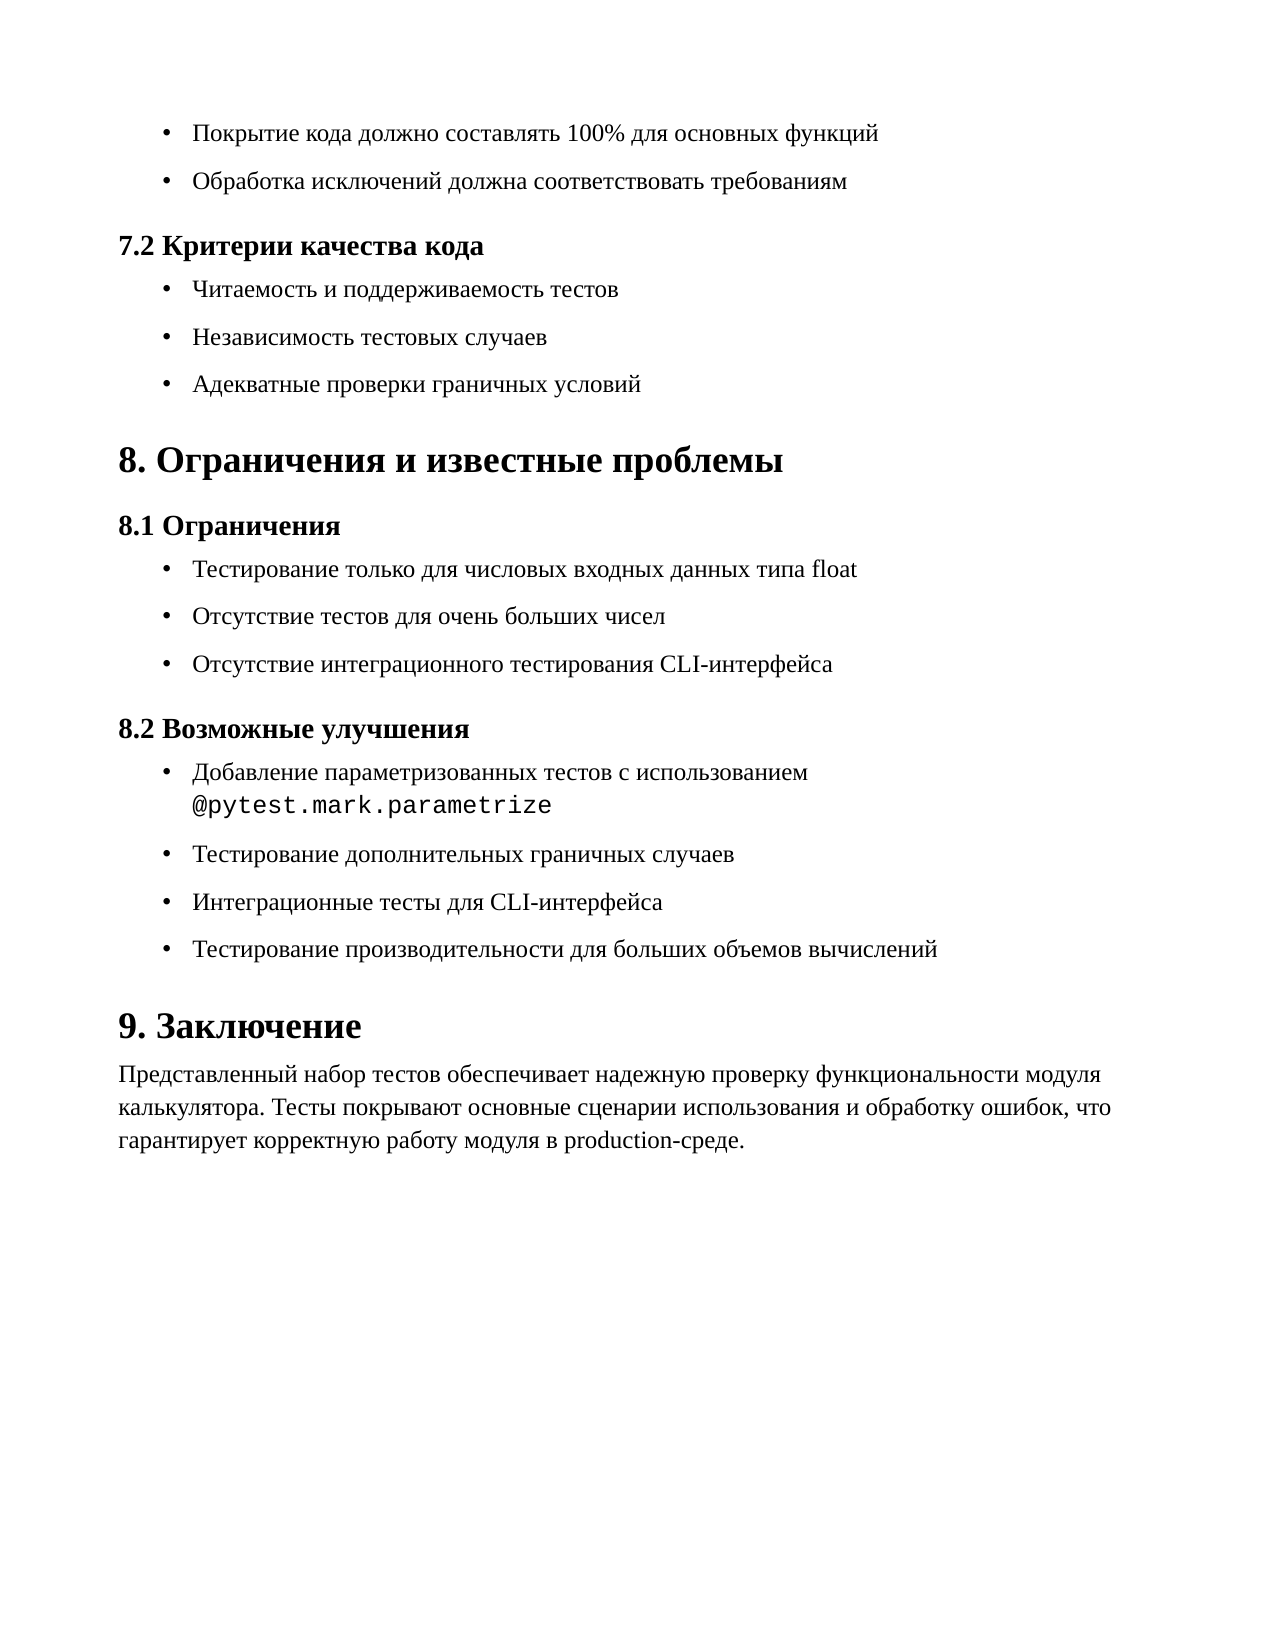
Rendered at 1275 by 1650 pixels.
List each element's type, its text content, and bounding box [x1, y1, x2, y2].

subtitle 9. Заключение [118, 1003, 1157, 1046]
list Покрытие кода должно составлять 100% для основных функций [162, 118, 1157, 147]
list Отсутствие тестов для очень больших чисел [162, 601, 1157, 630]
text Представленный набор тестов обеспечивает надежную проверку функциональности модуля калькулятора. Тесты покрывают основные сценарии использования и обработку ошибок, что гарантирует корректную работу модуля в production-среде. [118, 1059, 1157, 1153]
list Интеграционные тесты для CLI-интерфейса [162, 887, 1157, 916]
subtitle 7.2 Критерии качества кода [118, 228, 1157, 261]
subtitle 8.2 Возможные улучшения [118, 711, 1157, 745]
list Независимость тестовых случаев [162, 322, 1157, 350]
list Добавление параметризованных тестов с использованием @pytest.mark.parametrize [162, 757, 1157, 821]
list Тестирование производительности для больших объемов вычислений [162, 934, 1157, 963]
subtitle 8. Ограничения и известные проблемы [118, 438, 1157, 481]
list Тестирование только для числовых входных данных типа float [162, 554, 1157, 583]
list Обработка исключений должна соответствовать требованиям [162, 166, 1157, 194]
list Отсутствие интеграционного тестирования CLI-интерфейса [162, 649, 1157, 678]
list Читаемость и поддерживаемость тестов [162, 274, 1157, 303]
list Адекватные проверки граничных условий [162, 369, 1157, 398]
list Тестирование дополнительных граничных случаев [162, 839, 1157, 868]
subtitle 8.1 Ограничения [118, 508, 1157, 541]
